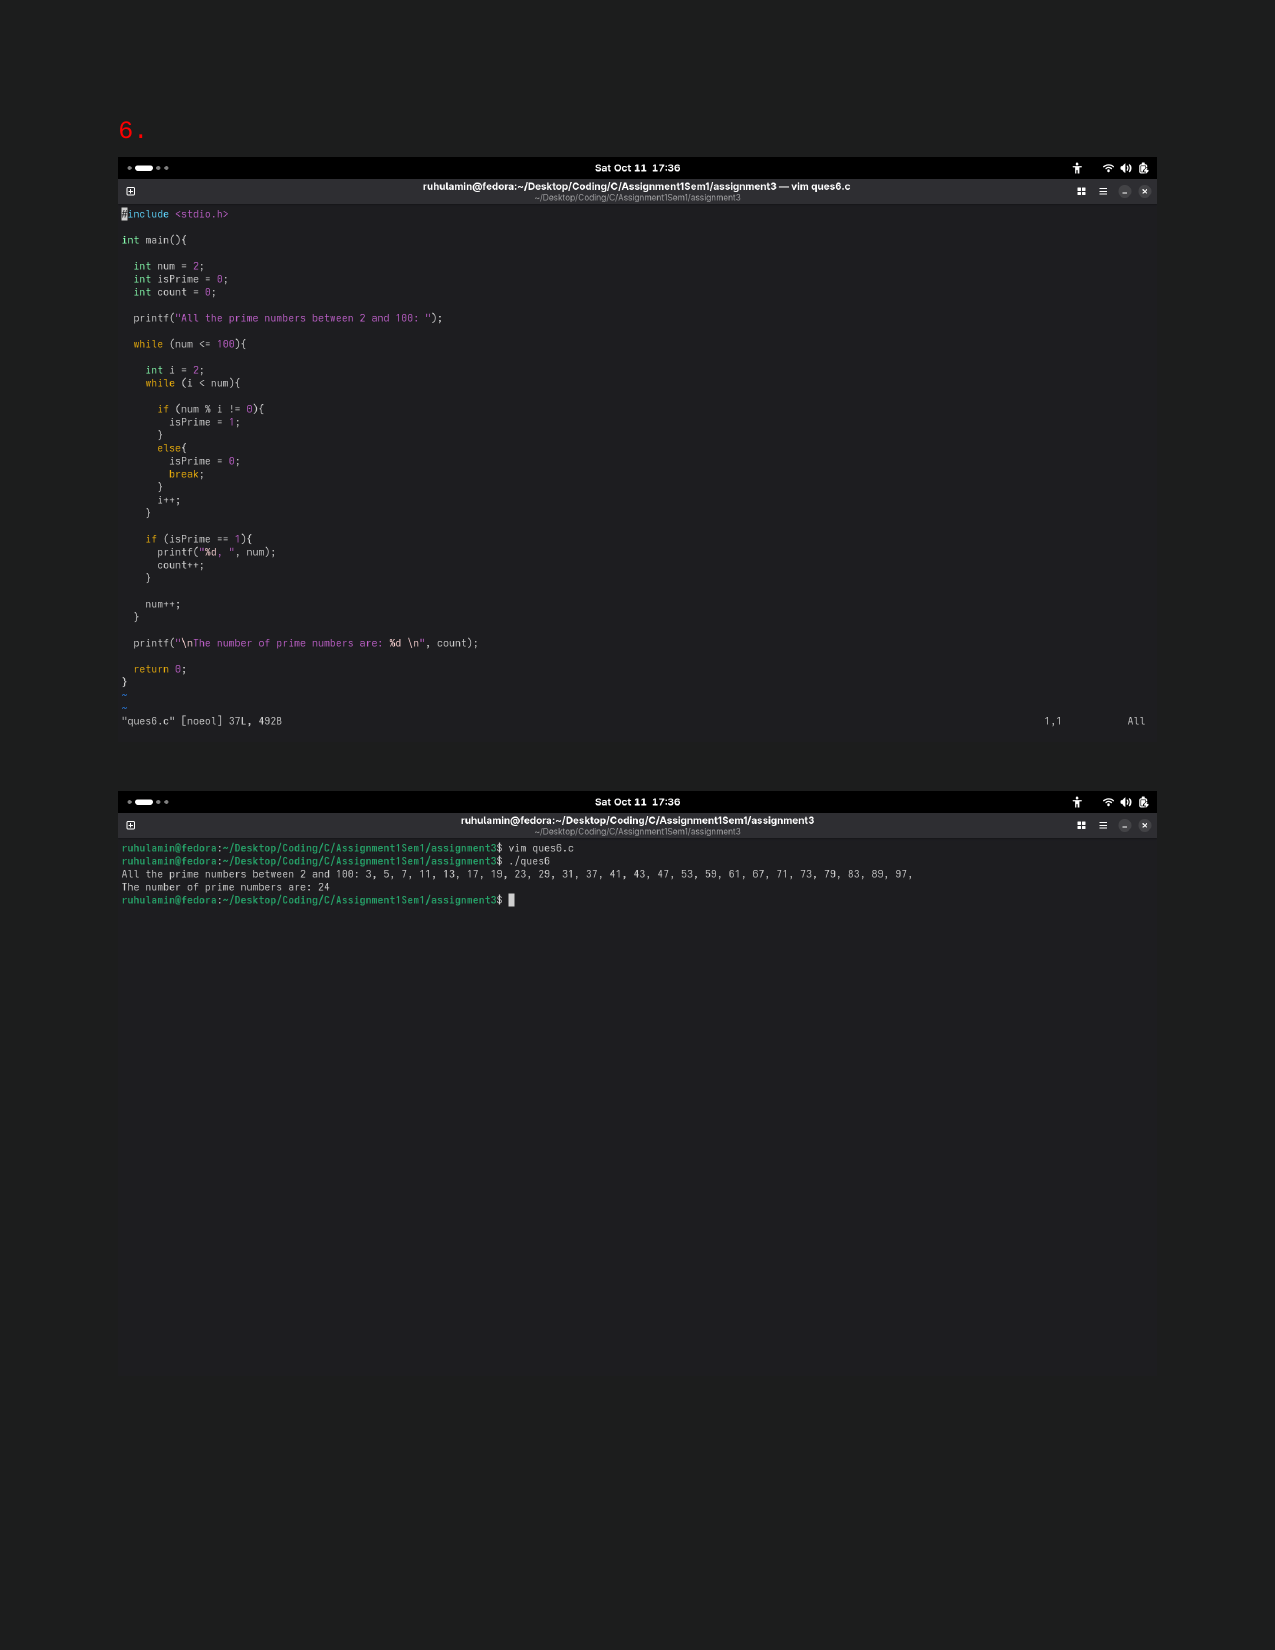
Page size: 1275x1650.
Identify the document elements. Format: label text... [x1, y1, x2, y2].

picture [118, 791, 1157, 1376]
picture [118, 157, 1157, 742]
text 6. [118, 118, 1157, 146]
